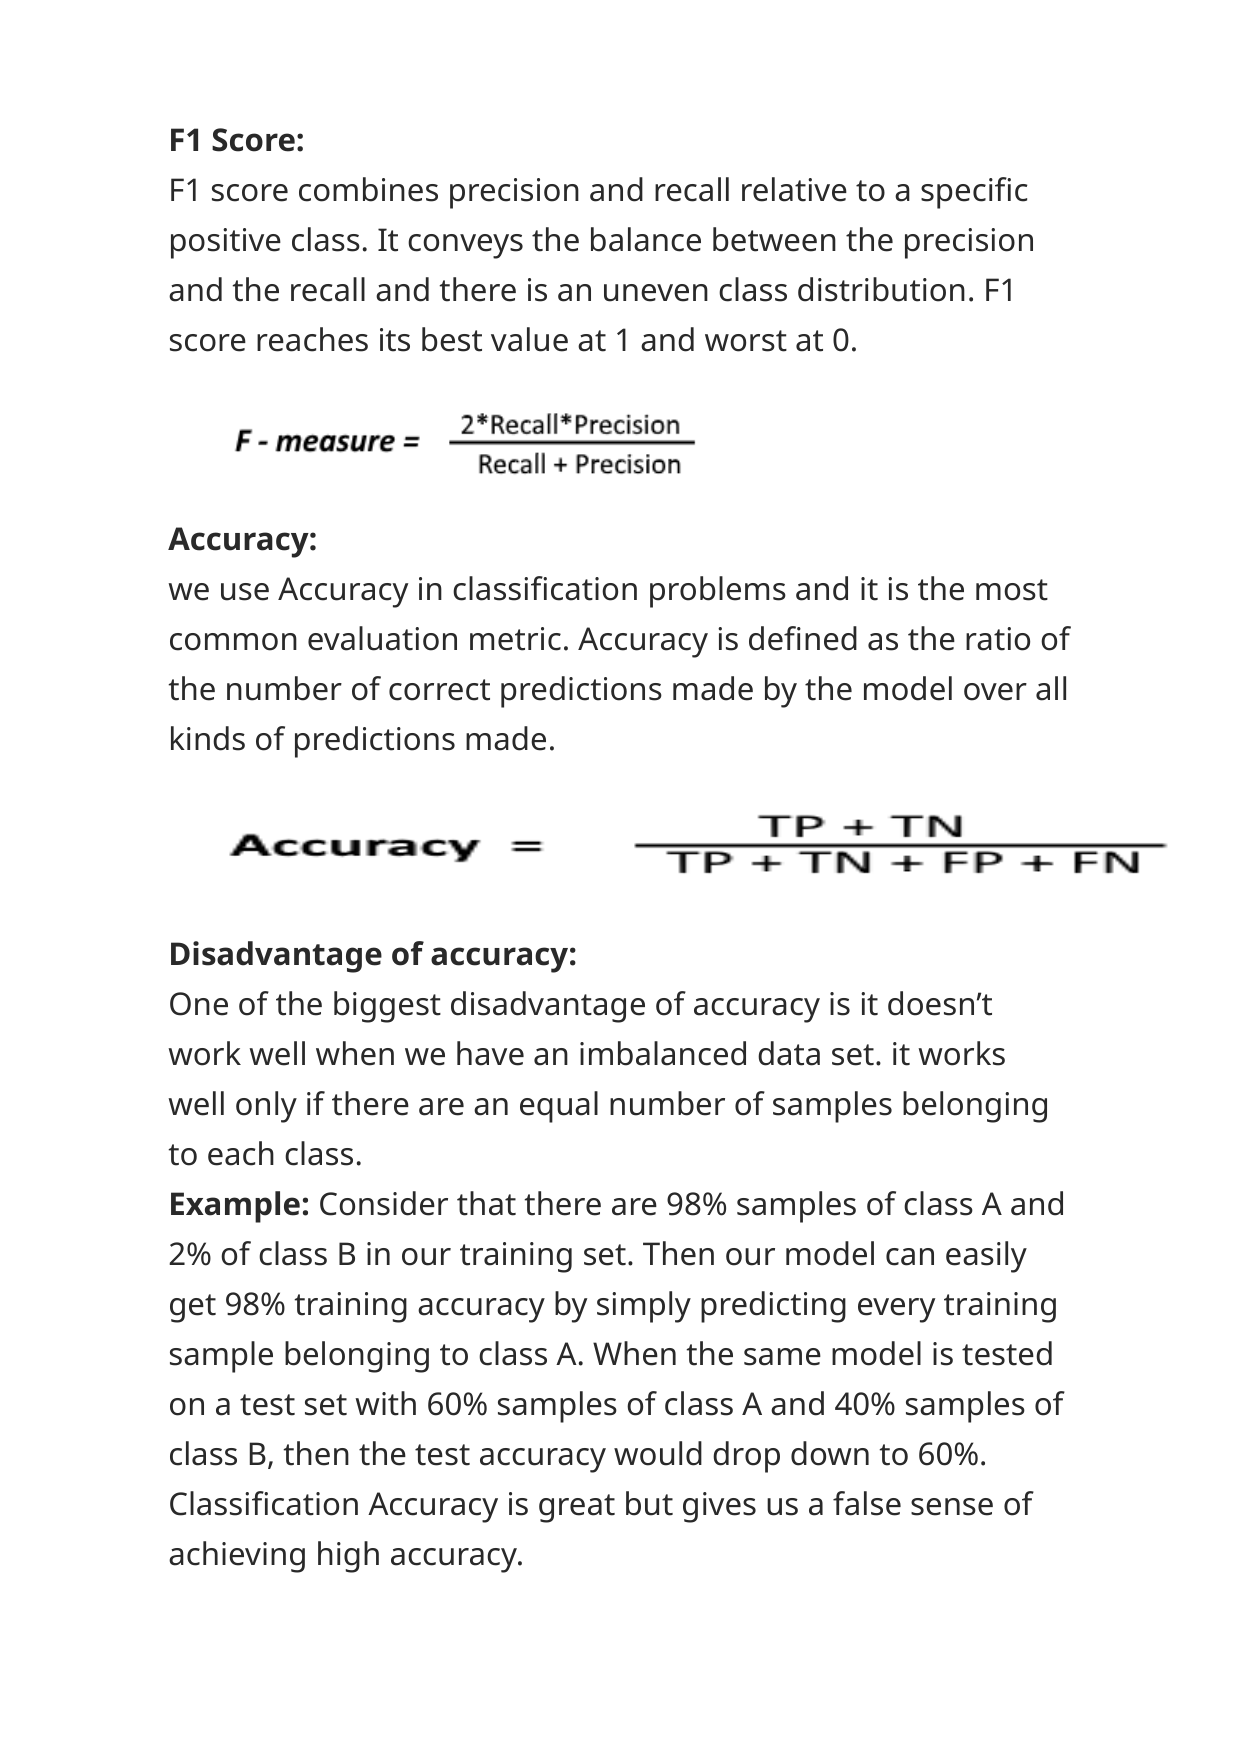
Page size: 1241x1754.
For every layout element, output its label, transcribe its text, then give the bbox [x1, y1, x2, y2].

picture [168, 759, 1241, 928]
subtitle F1 Score: [168, 118, 1072, 161]
subtitle Accuracy: [168, 517, 1072, 559]
text Example: Consider that there are 98% samples of class A and 2% of class B in our training set. Then our model can easily get 98% training accuracy by simply predicting every training sample belonging to class A. When the same model is tested on a test set with 60% samples of class A and 40% samples of class B, then the test accuracy would drop down to 60%. Classification Accuracy is great but gives us a false sense of achieving high accuracy. [168, 1175, 1072, 1575]
subtitle Disadvantage of accuracy: [168, 932, 1072, 975]
picture [168, 360, 728, 513]
text One of the biggest disadvantage of accuracy is it doesn’t work well when we have an imbalanced data set. it works well only if there are an equal number of samples belonging to each class. [168, 975, 1072, 1175]
text F1 score combines precision and recall relative to a specific positive class. It conveys the balance between the precision and the recall and there is an uneven class distribution. F1 score reaches its best value at 1 and worst at 0. [168, 161, 1072, 361]
text we use Accuracy in classification problems and it is the most common evaluation metric. Accuracy is defined as the ratio of the number of correct predictions made by the model over all kinds of predictions made. [168, 559, 1072, 759]
